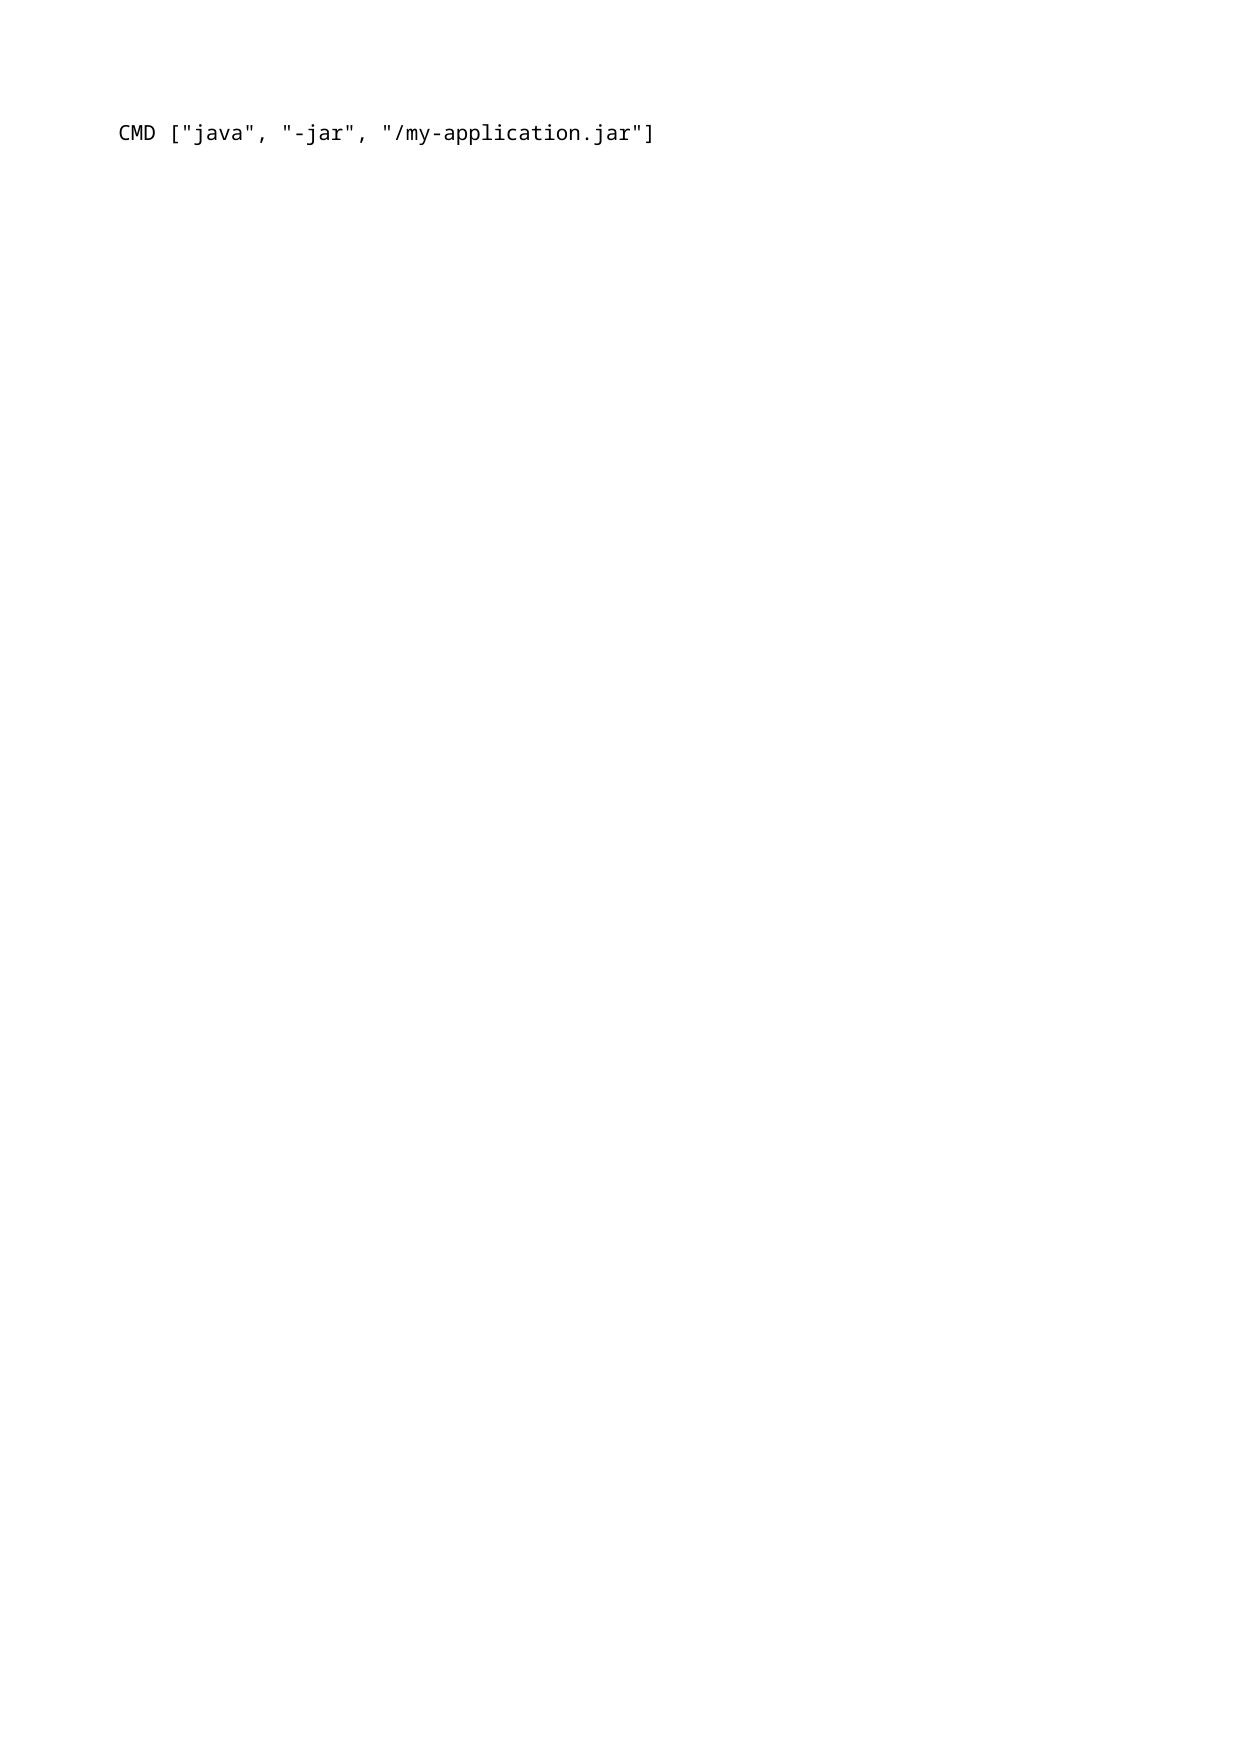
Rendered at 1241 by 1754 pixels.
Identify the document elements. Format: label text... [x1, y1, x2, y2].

text CMD ["java", "-jar", "/my-application.jar"] [118, 118, 1122, 147]
